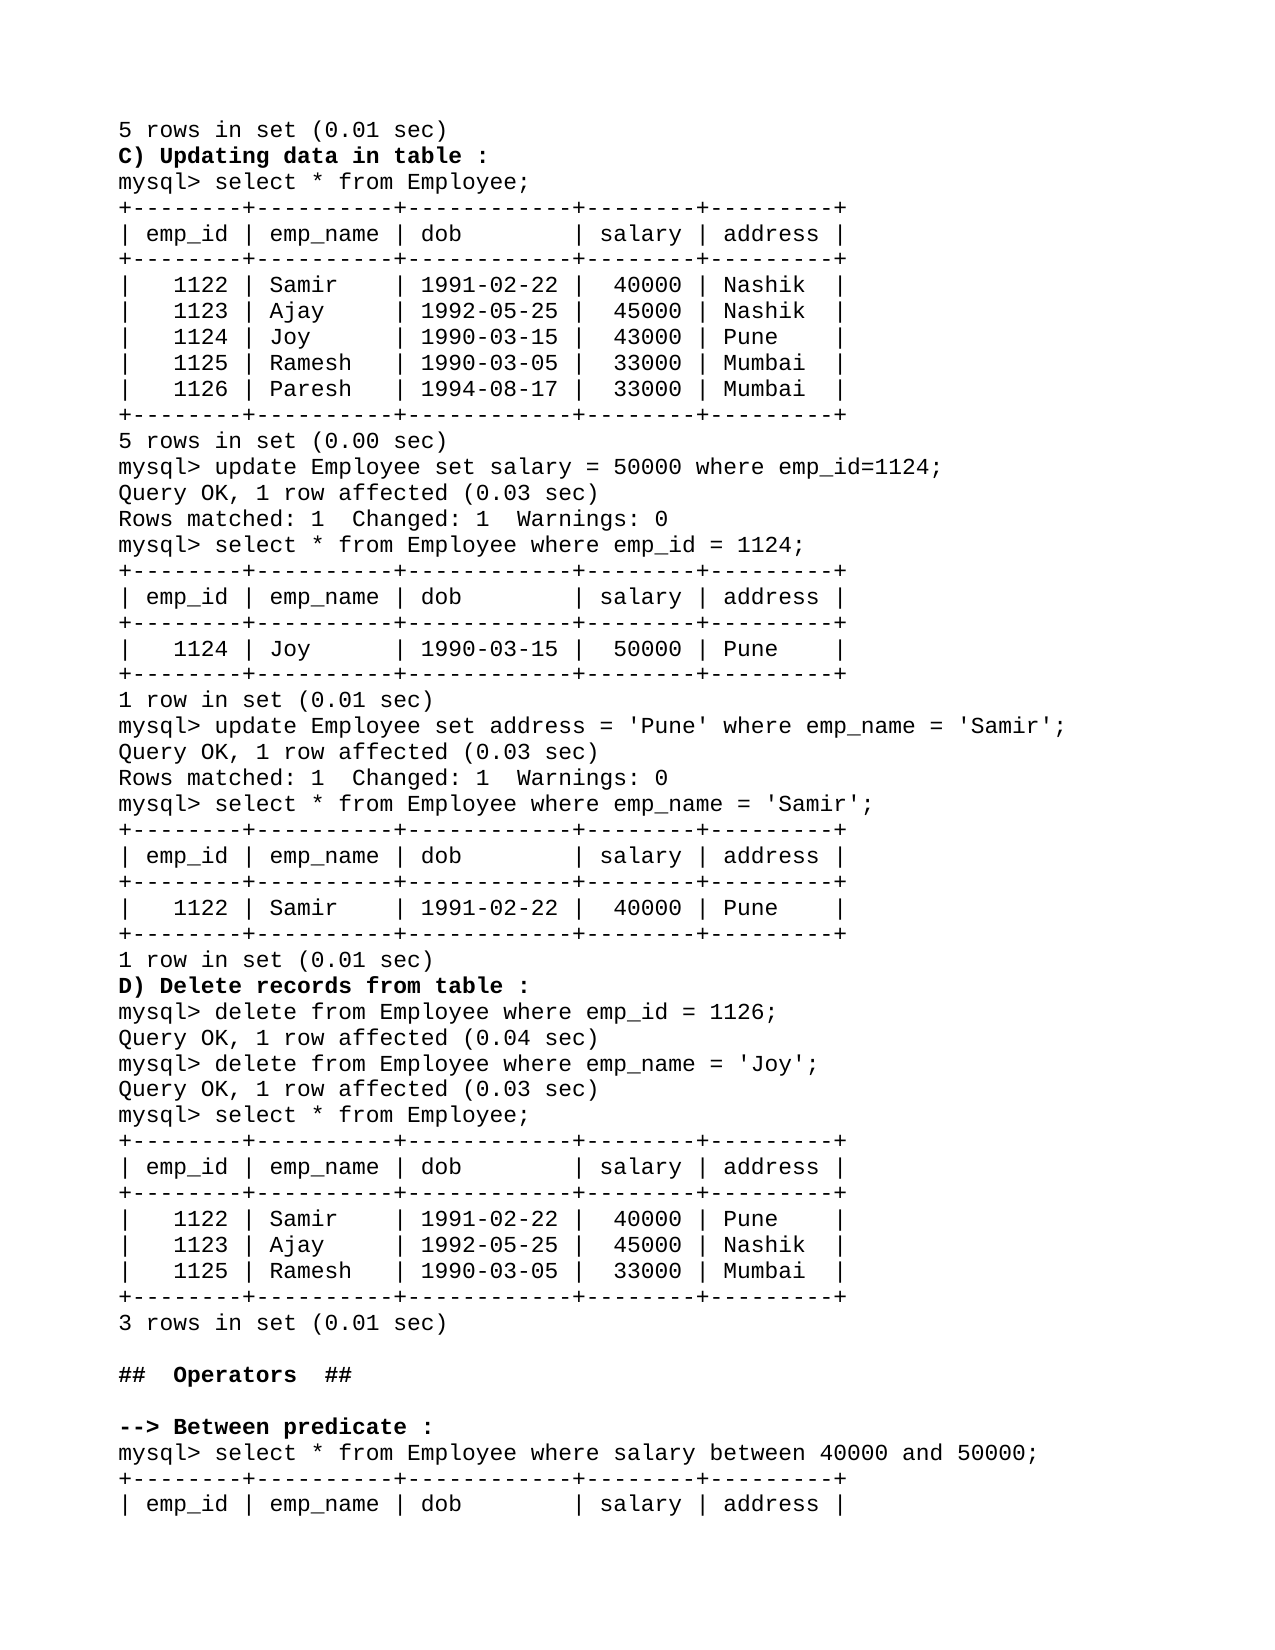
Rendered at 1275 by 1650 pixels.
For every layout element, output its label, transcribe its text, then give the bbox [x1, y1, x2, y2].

text --> Between predicate : [118, 1415, 1157, 1441]
text | 1125 | Ramesh | 1990-03-05 | 33000 | Mumbai | [118, 352, 1157, 377]
text Query OK, 1 row affected (0.03 sec) [118, 741, 1157, 767]
text | 1124 | Joy | 1990-03-15 | 43000 | Pune | [118, 326, 1157, 352]
text mysql> update Employee set salary = 50000 where emp_id=1124; [118, 455, 1157, 481]
text | 1123 | Ajay | 1992-05-25 | 45000 | Nashik | [118, 1233, 1157, 1259]
text +--------+----------+------------+--------+---------+ [118, 559, 1157, 585]
text +--------+----------+------------+--------+---------+ [118, 611, 1157, 637]
text +--------+----------+------------+--------+---------+ [118, 1285, 1157, 1311]
text | 1122 | Samir | 1991-02-22 | 40000 | Nashik | [118, 274, 1157, 300]
text | 1124 | Joy | 1990-03-15 | 50000 | Pune | [118, 637, 1157, 663]
text +--------+----------+------------+--------+---------+ [118, 922, 1157, 948]
text D) Delete records from table : [118, 974, 1157, 1000]
text +--------+----------+------------+--------+---------+ [118, 1182, 1157, 1207]
text | 1126 | Paresh | 1994-08-17 | 33000 | Mumbai | [118, 377, 1157, 403]
text Rows matched: 1 Changed: 1 Warnings: 0 [118, 507, 1157, 533]
text ## Operators ## [118, 1363, 1157, 1389]
text | emp_id | emp_name | dob | salary | address | [118, 1493, 1157, 1519]
text Query OK, 1 row affected (0.03 sec) [118, 481, 1157, 507]
text 3 rows in set (0.01 sec) [118, 1311, 1157, 1337]
text | 1122 | Samir | 1991-02-22 | 40000 | Pune | [118, 1207, 1157, 1233]
text +--------+----------+------------+--------+---------+ [118, 1467, 1157, 1493]
text mysql> select * from Employee where emp_id = 1124; [118, 533, 1157, 559]
text | emp_id | emp_name | dob | salary | address | [118, 844, 1157, 870]
text | 1125 | Ramesh | 1990-03-05 | 33000 | Mumbai | [118, 1259, 1157, 1285]
text 5 rows in set (0.00 sec) [118, 429, 1157, 455]
text | 1122 | Samir | 1991-02-22 | 40000 | Pune | [118, 896, 1157, 922]
text mysql> delete from Employee where emp_name = 'Joy'; [118, 1052, 1157, 1078]
text mysql> select * from Employee where emp_name = 'Samir'; [118, 792, 1157, 818]
text +--------+----------+------------+--------+---------+ [118, 1130, 1157, 1156]
text +--------+----------+------------+--------+---------+ [118, 403, 1157, 429]
text | emp_id | emp_name | dob | salary | address | [118, 222, 1157, 248]
text 5 rows in set (0.01 sec) [118, 118, 1157, 144]
text mysql> select * from Employee; [118, 1104, 1157, 1130]
text +--------+----------+------------+--------+---------+ [118, 663, 1157, 689]
text | 1123 | Ajay | 1992-05-25 | 45000 | Nashik | [118, 300, 1157, 326]
text C) Updating data in table : [118, 144, 1157, 170]
text +--------+----------+------------+--------+---------+ [118, 870, 1157, 896]
text 1 row in set (0.01 sec) [118, 689, 1157, 715]
text mysql> select * from Employee where salary between 40000 and 50000; [118, 1441, 1157, 1467]
text mysql> select * from Employee; [118, 170, 1157, 196]
text 1 row in set (0.01 sec) [118, 948, 1157, 974]
text mysql> delete from Employee where emp_id = 1126; [118, 1000, 1157, 1026]
text mysql> update Employee set address = 'Pune' where emp_name = 'Samir'; [118, 715, 1157, 741]
text +--------+----------+------------+--------+---------+ [118, 248, 1157, 274]
text +--------+----------+------------+--------+---------+ [118, 196, 1157, 222]
text Query OK, 1 row affected (0.03 sec) [118, 1078, 1157, 1104]
text | emp_id | emp_name | dob | salary | address | [118, 585, 1157, 611]
text Query OK, 1 row affected (0.04 sec) [118, 1026, 1157, 1052]
text +--------+----------+------------+--------+---------+ [118, 818, 1157, 844]
text Rows matched: 1 Changed: 1 Warnings: 0 [118, 767, 1157, 792]
text | emp_id | emp_name | dob | salary | address | [118, 1156, 1157, 1182]
